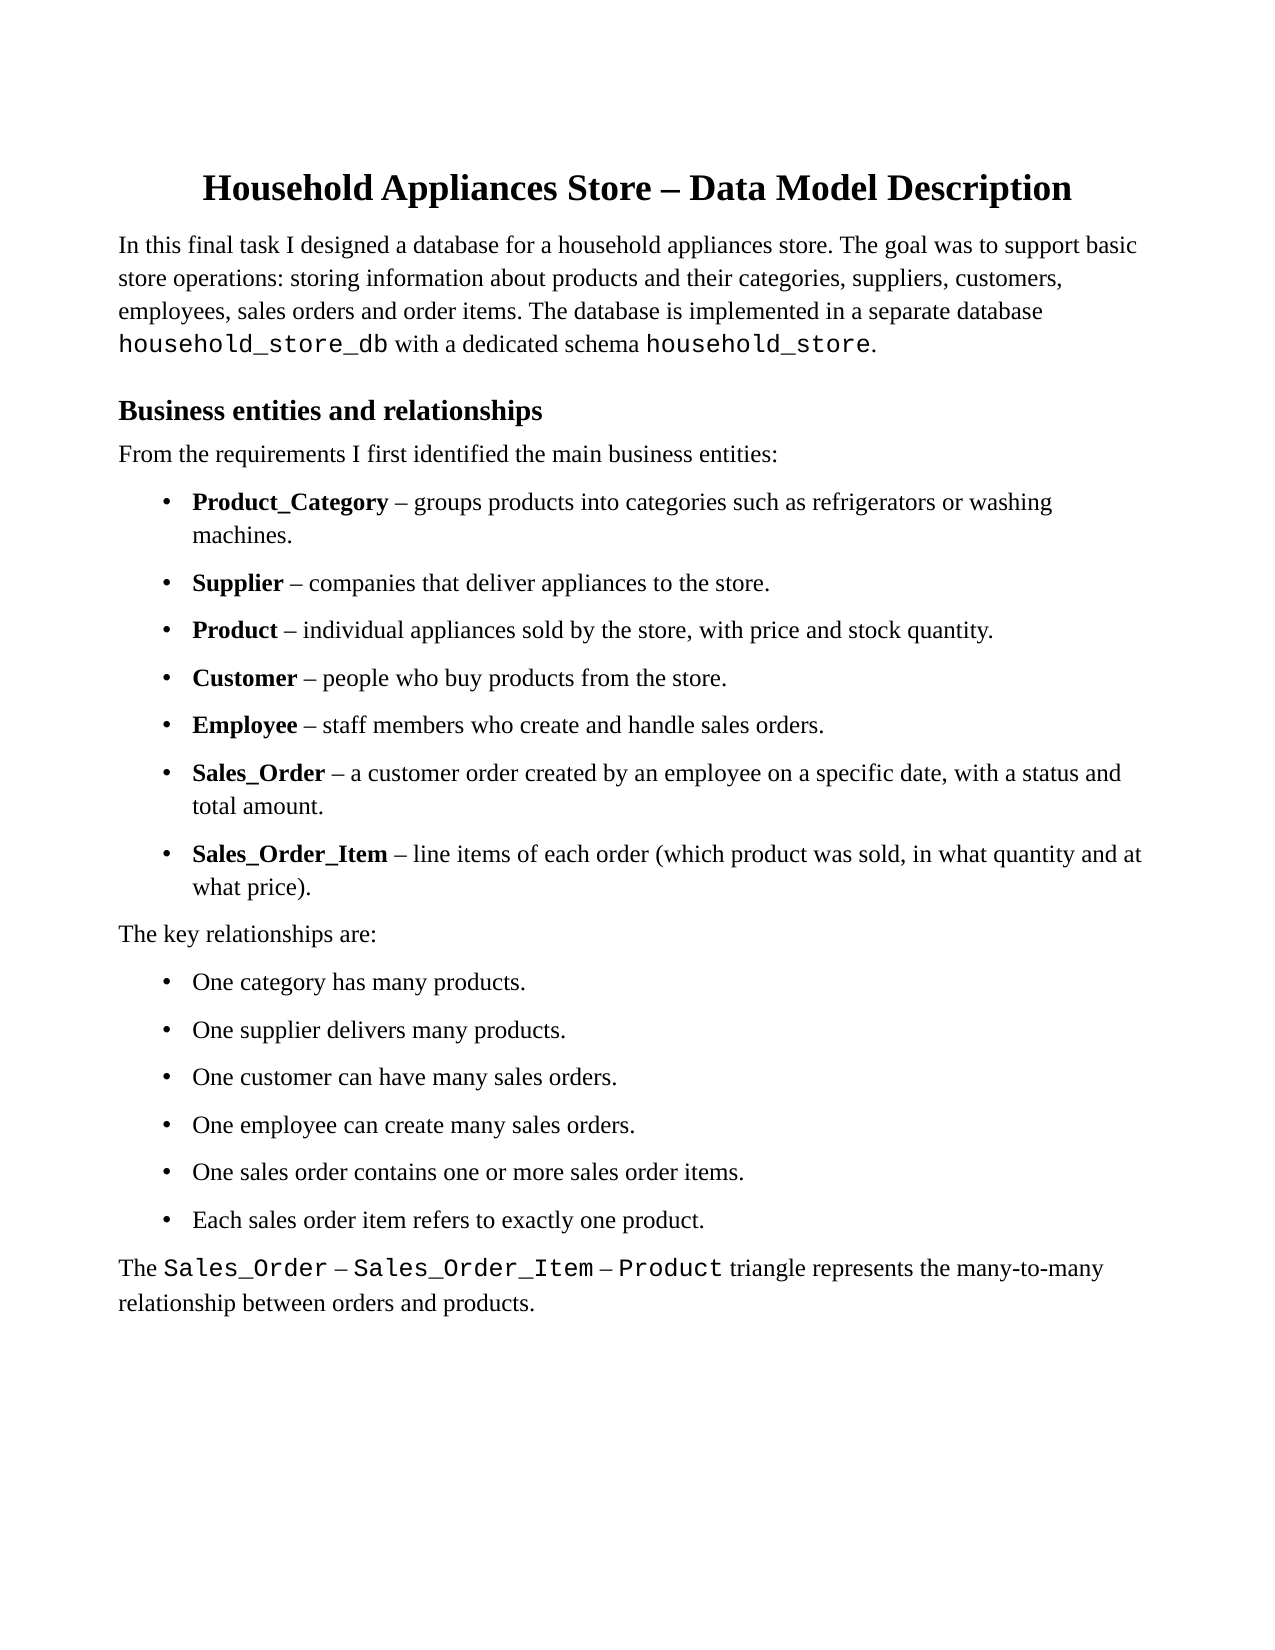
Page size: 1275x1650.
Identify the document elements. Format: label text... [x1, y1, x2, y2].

list One customer can have many sales orders. [162, 1062, 1157, 1091]
list Each sales order item refers to exactly one product. [162, 1205, 1157, 1234]
list Product – individual appliances sold by the store, with price and stock quantity. [162, 615, 1157, 644]
list One employee can create many sales orders. [162, 1110, 1157, 1139]
subtitle Business entities and relationships [118, 393, 1157, 427]
text In this final task I designed a database for a household appliances store. The goal was to support basic store operations: storing information about products and their categories, suppliers, customers, employees, sales orders and order items. The database is implemented in a separate database household_store_db with a dedicated schema household_store. [118, 230, 1157, 360]
list Supplier – companies that deliver appliances to the store. [162, 568, 1157, 597]
list Customer – people who buy products from the store. [162, 663, 1157, 692]
list One category has many products. [162, 967, 1157, 996]
list Employee – staff members who create and handle sales orders. [162, 711, 1157, 739]
text The key relationships are: [118, 919, 1157, 948]
list One sales order contains one or more sales order items. [162, 1157, 1157, 1186]
text From the requirements I first identified the main business entities: [118, 439, 1157, 468]
text The Sales_Order – Sales_Order_Item – Product triangle represents the many-to-many relationship between orders and products. [118, 1253, 1157, 1317]
text Household Appliances Store – Data Model Description [118, 166, 1157, 209]
list One supplier delivers many products. [162, 1015, 1157, 1043]
list Sales_Order_Item – line items of each order (which product was sold, in what quantity and at what price). [162, 839, 1157, 901]
list Product_Category – groups products into categories such as refrigerators or washing machines. [162, 487, 1157, 549]
list Sales_Order – a customer order created by an employee on a specific date, with a status and total amount. [162, 758, 1157, 820]
